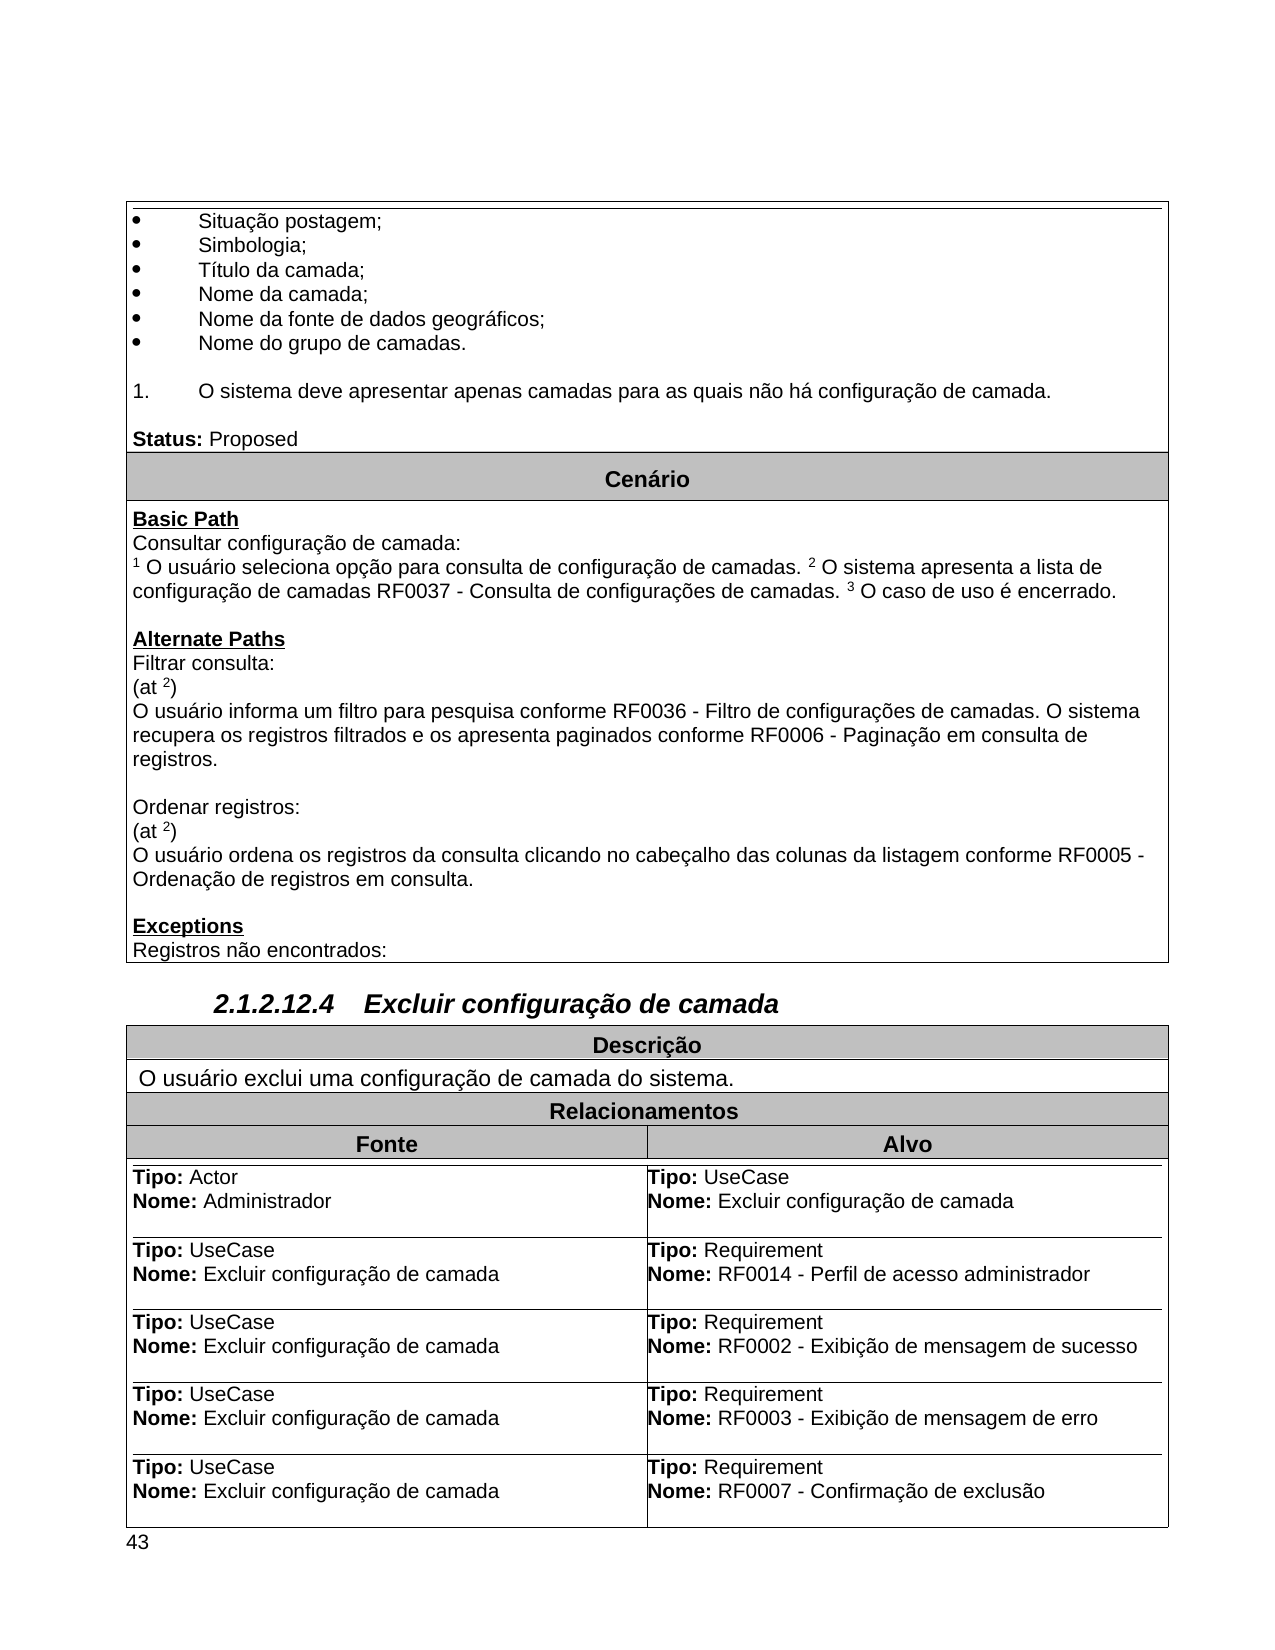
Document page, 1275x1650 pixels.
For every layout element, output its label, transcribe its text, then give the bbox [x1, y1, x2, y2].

table_cell Tipo: Requirement Nome: RF0007 - Confirmação de exclusão [648, 1455, 1162, 1527]
table_cell Tipo: UseCase Nome: Excluir configuração de camada [133, 1383, 647, 1454]
list Excluir configuração de camada [214, 988, 1155, 1019]
table_cell [127, 202, 1168, 451]
table_header Tipo: Actor Nome: Administrador [133, 1166, 647, 1237]
table_cell Tipo: UseCase Nome: Excluir configuração de camada [133, 1310, 647, 1382]
table_cell Tipo: Requirement Nome: RF0003 - Exibição de mensagem de erro [648, 1383, 1162, 1454]
table_cell Tipo: UseCase Nome: Excluir configuração de camada [133, 1455, 647, 1527]
table_header Descrição [127, 1026, 1168, 1058]
table_cell Nome: RF0037 - Consulta de configurações de camadas Descrição: O sistema deve permitir ao usuário visualizar uma lista de configurações de camadas cadastradas exibindo os seguintes dados: Situação postagem; Simbologia; Título da camada; Nome da camada; Nome da fonte de dados geográficos; Nome do grupo de camadas. O sistema deve apresentar apenas camadas para as quais não há configuração de camada. Status: Proposed [133, 209, 1162, 451]
table_cell [127, 1159, 1168, 1527]
table_cell Basic Path Consultar configuração de camada: 1 O usuário seleciona opção para consulta de configuração de camadas. 2 O sistema apresenta a lista de configuração de camadas RF0037 - Consulta de configurações de camadas. 3 O caso de uso é encerrado. Alternate Paths Filtrar consulta: (at 2) O usuário informa um filtro para pesquisa conforme RF0036 - Filtro de configurações de camadas. O sistema recupera os registros filtrados e os apresenta paginados conforme RF0006 - Paginação em consulta de registros. Ordenar registros: (at 2) O usuário ordena os registros da consulta clicando no cabeçalho das colunas da listagem conforme RF0005 - Ordenação de registros em consulta. Exceptions Registros não encontrados: [127, 501, 1168, 962]
table_cell Relacionamentos [127, 1093, 1168, 1125]
table_header Tipo: UseCase Nome: Excluir configuração de camada [648, 1166, 1162, 1237]
table_cell O usuário exclui uma configuração de camada do sistema. [127, 1060, 1168, 1092]
table_cell Cenário [127, 453, 1168, 500]
table_cell Fonte [127, 1126, 647, 1158]
table_cell Tipo: UseCase Nome: Excluir configuração de camada [133, 1238, 647, 1309]
table_cell Alvo [648, 1126, 1168, 1158]
table_cell Tipo: Requirement Nome: RF0014 - Perfil de acesso administrador [648, 1238, 1162, 1309]
table_cell Tipo: Requirement Nome: RF0002 - Exibição de mensagem de sucesso [648, 1310, 1162, 1382]
